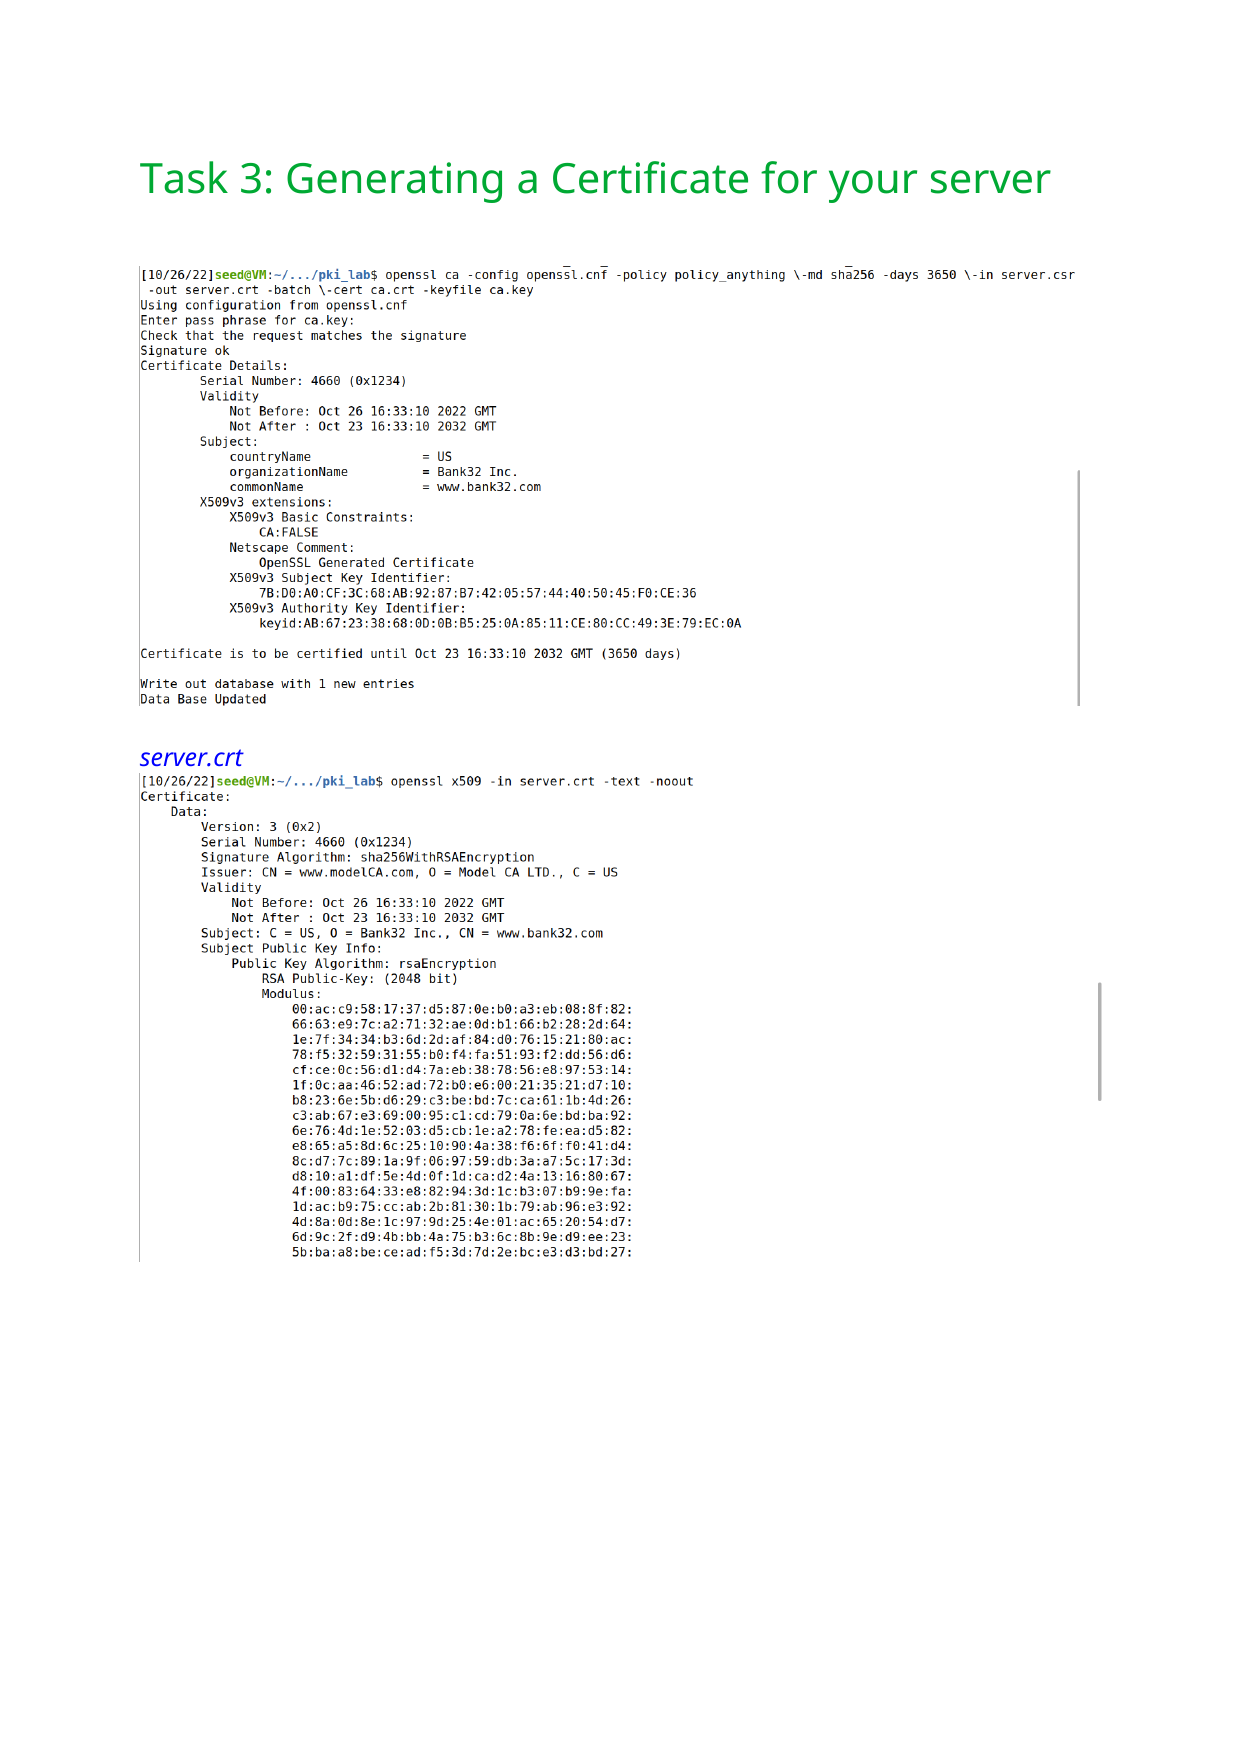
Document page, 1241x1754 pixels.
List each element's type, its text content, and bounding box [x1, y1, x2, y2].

picture [139, 266, 1080, 706]
picture [139, 773, 1103, 1262]
text server.crt [139, 740, 1103, 773]
text Task 3: Generating a Certificate for your server [139, 149, 1103, 206]
